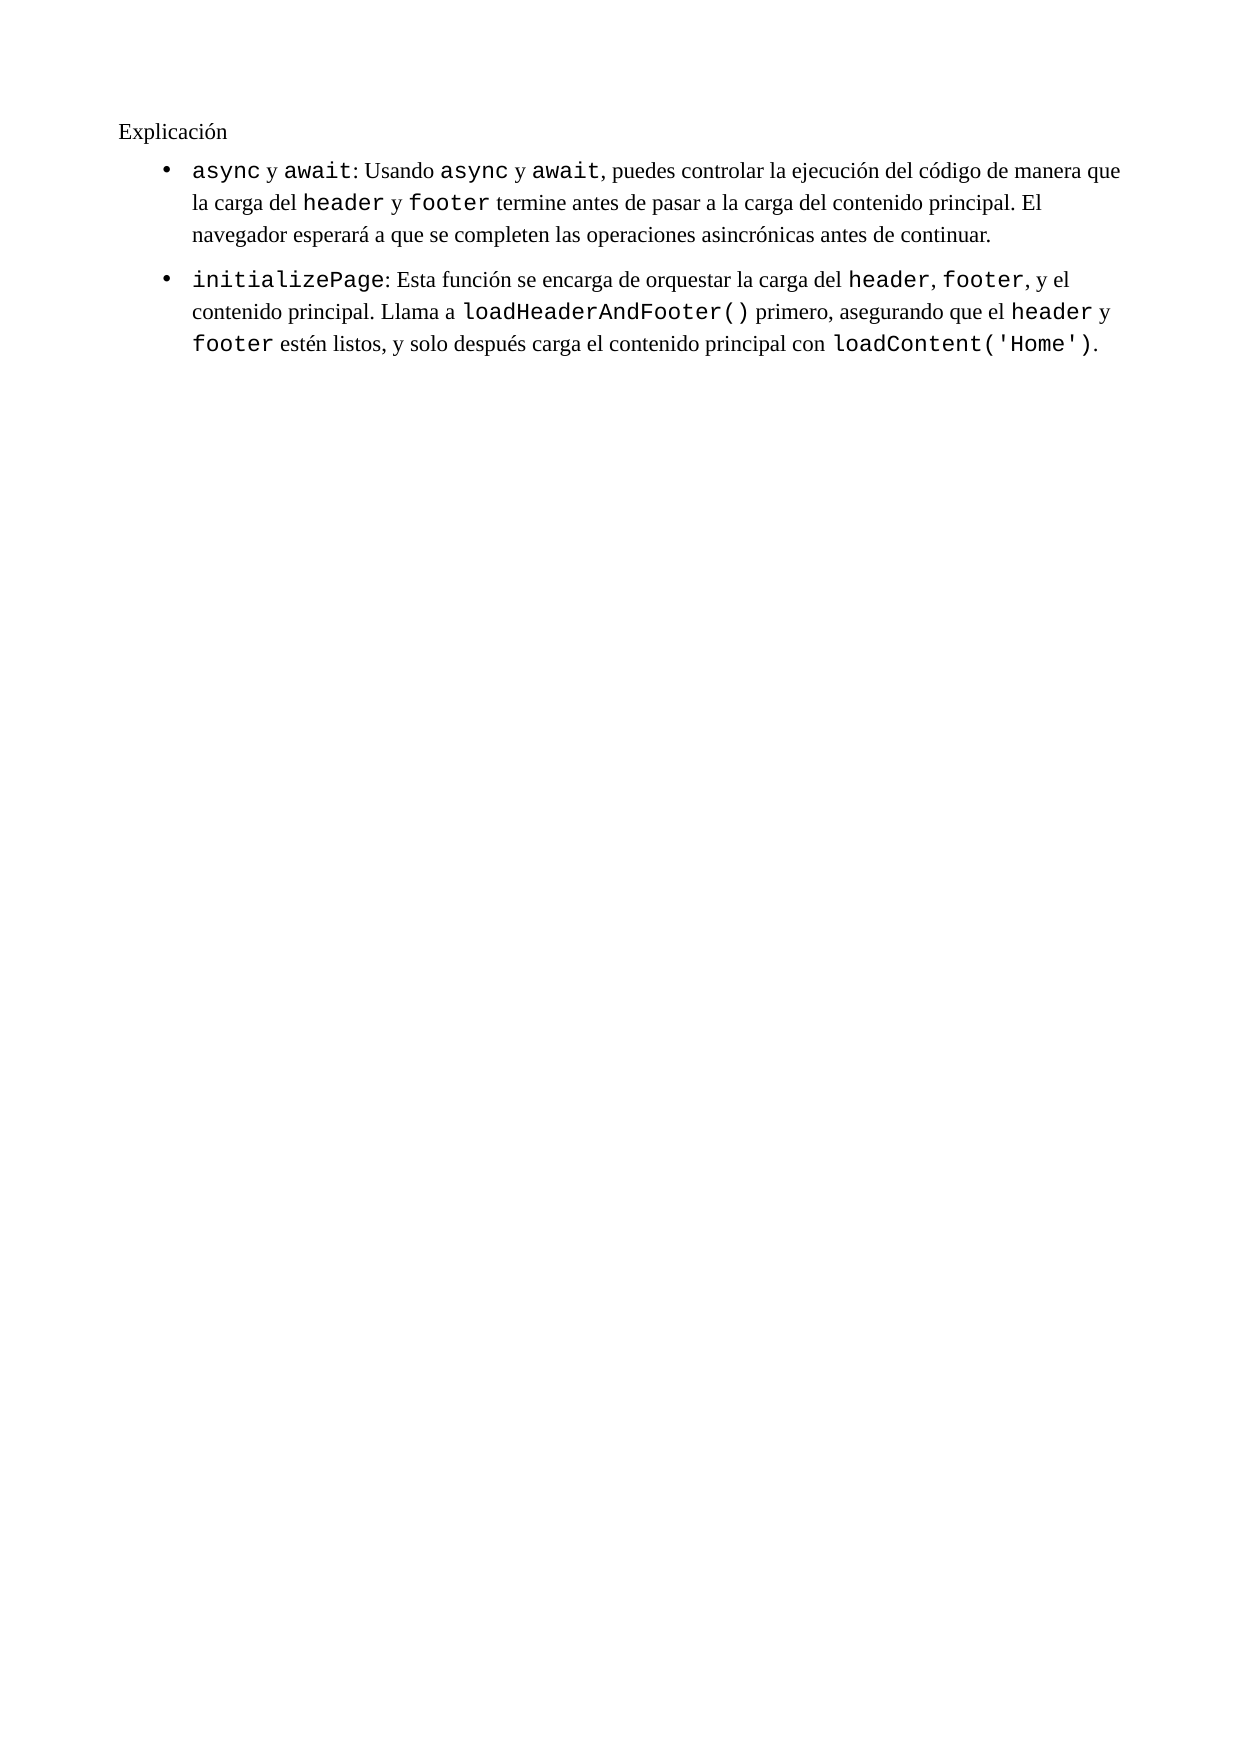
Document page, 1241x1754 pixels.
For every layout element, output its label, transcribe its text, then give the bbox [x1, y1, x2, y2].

list async y await: Usando async y await, puedes controlar la ejecución del código de manera que la carga del header y footer termine antes de pasar a la carga del contenido principal. El navegador esperará a que se completen las operaciones asincrónicas antes de continuar. [162, 157, 1122, 247]
subtitle Explicación [118, 118, 1122, 144]
list initializePage: Esta función se encarga de orquestar la carga del header, footer, y el contenido principal. Llama a loadHeaderAndFooter() primero, asegurando que el header y footer estén listos, y solo después carga el contenido principal con loadContent('Home'). [162, 266, 1122, 358]
